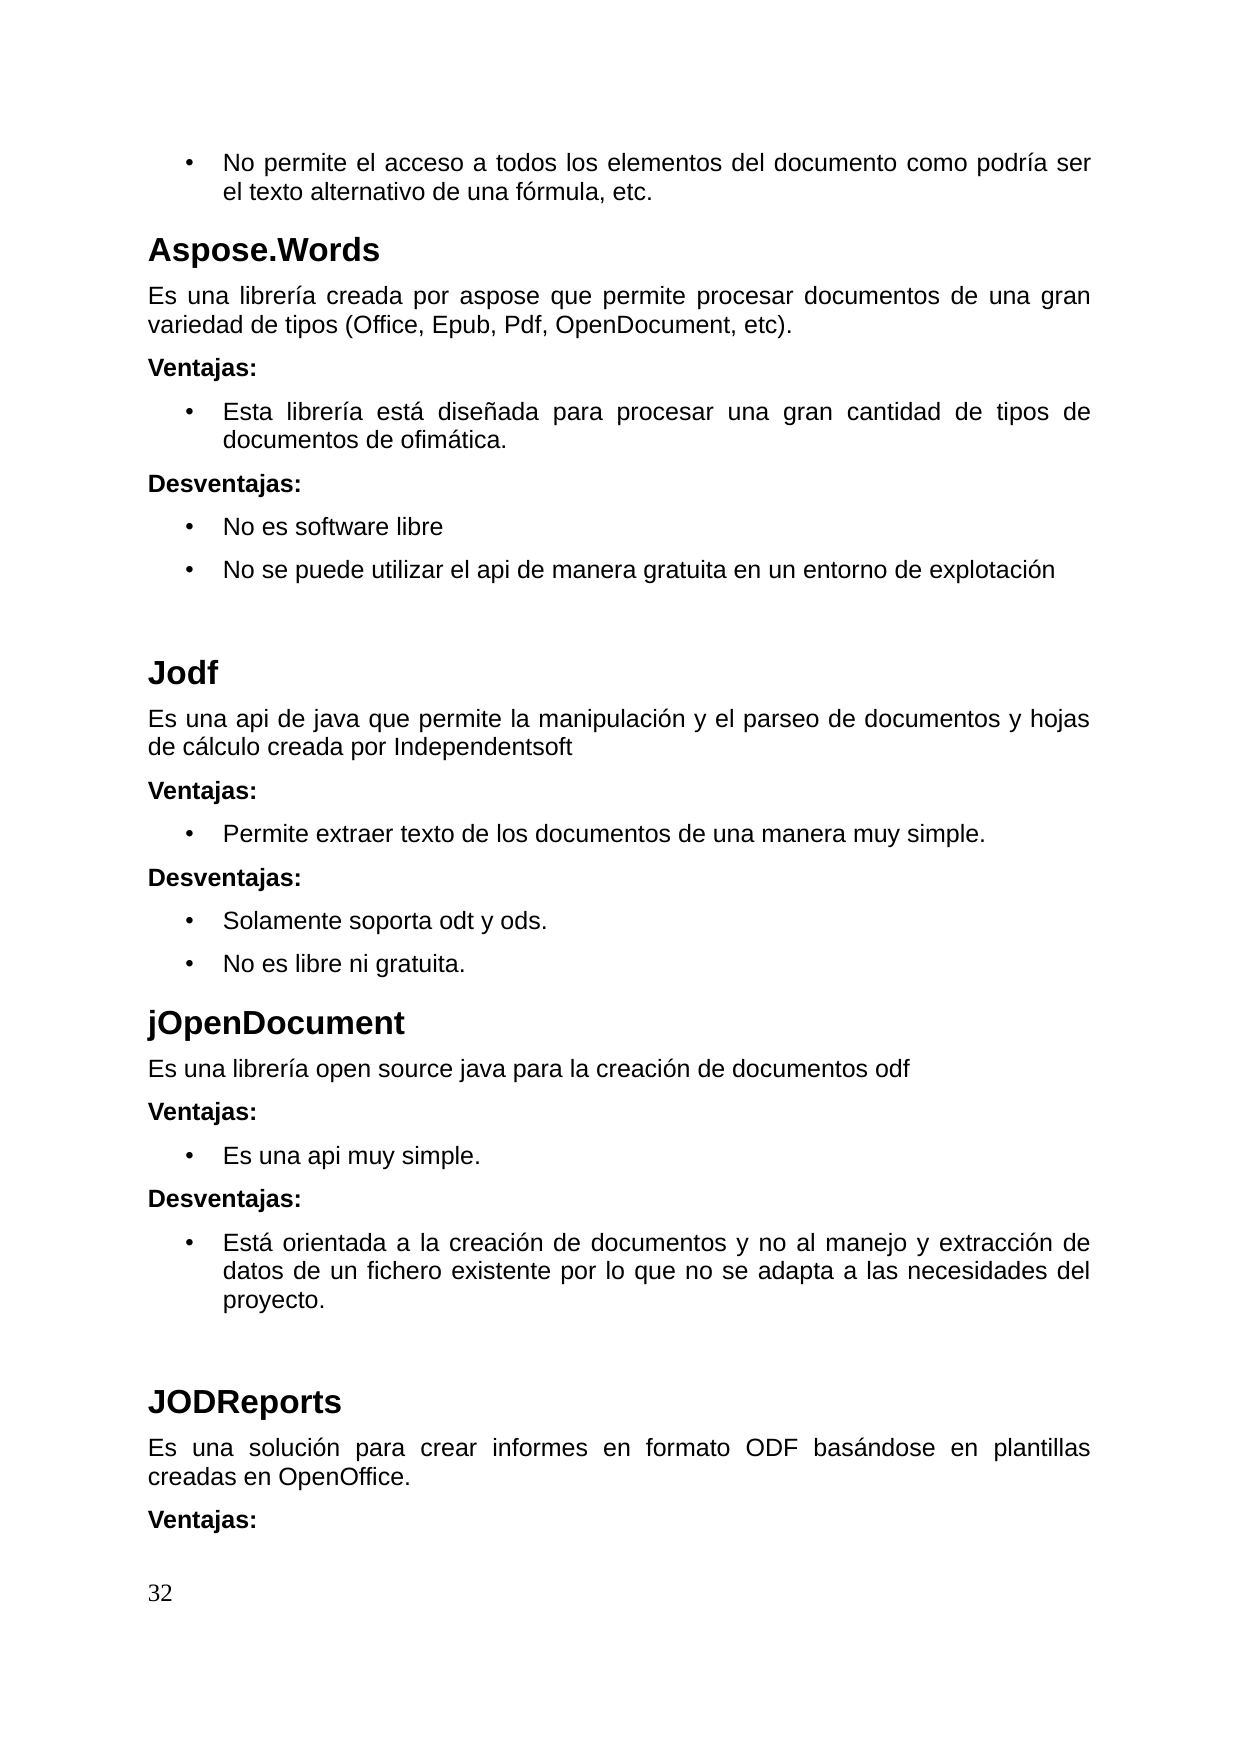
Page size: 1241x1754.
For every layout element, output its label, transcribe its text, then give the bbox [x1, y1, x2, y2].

subtitle Aspose.Words [148, 230, 1093, 269]
text Desventajas: [148, 1184, 1093, 1213]
list Permite extraer texto de los documentos de una manera muy simple. [185, 819, 1093, 848]
list Está orientada a la creación de documentos y no al manejo y extracción de datos de un fichero existente por lo que no se adapta a las necesidades del proyecto. [185, 1227, 1093, 1314]
text Es una librería creada por aspose que permite procesar documentos de una gran variedad de tipos (Office, Epub, Pdf, OpenDocument, etc). [148, 281, 1093, 339]
text Es una api de java que permite la manipulación y el parseo de documentos y hojas de cálculo creada por Independentsoft [148, 704, 1093, 761]
text Ventajas: [148, 776, 1093, 804]
list Solamente soporta odt y ods. [185, 906, 1093, 935]
text Desventajas: [148, 862, 1093, 891]
list Es una api muy simple. [185, 1141, 1093, 1169]
list No se puede utilizar el api de manera gratuita en un entorno de explotación [185, 556, 1093, 584]
list No permite el acceso a todos los elementos del documento como podría ser el texto alternativo de una fórmula, etc. [185, 148, 1093, 205]
subtitle JODReports [148, 1382, 1093, 1421]
text Es una solución para crear informes en formato ODF basándose en plantillas creadas en OpenOffice. [148, 1433, 1093, 1491]
list Esta librería está diseñada para procesar una gran cantidad de tipos de documentos de ofimática. [185, 397, 1093, 454]
subtitle jOpenDocument [148, 1003, 1093, 1042]
list No es software libre [185, 512, 1093, 541]
list No es libre ni gratuita. [185, 949, 1093, 978]
text Desventajas: [148, 469, 1093, 497]
text Ventajas: [148, 353, 1093, 382]
text Ventajas: [148, 1505, 1093, 1534]
text Es una librería open source java para la creación de documentos odf [148, 1054, 1093, 1083]
text Ventajas: [148, 1097, 1093, 1126]
subtitle Jodf [148, 653, 1093, 691]
